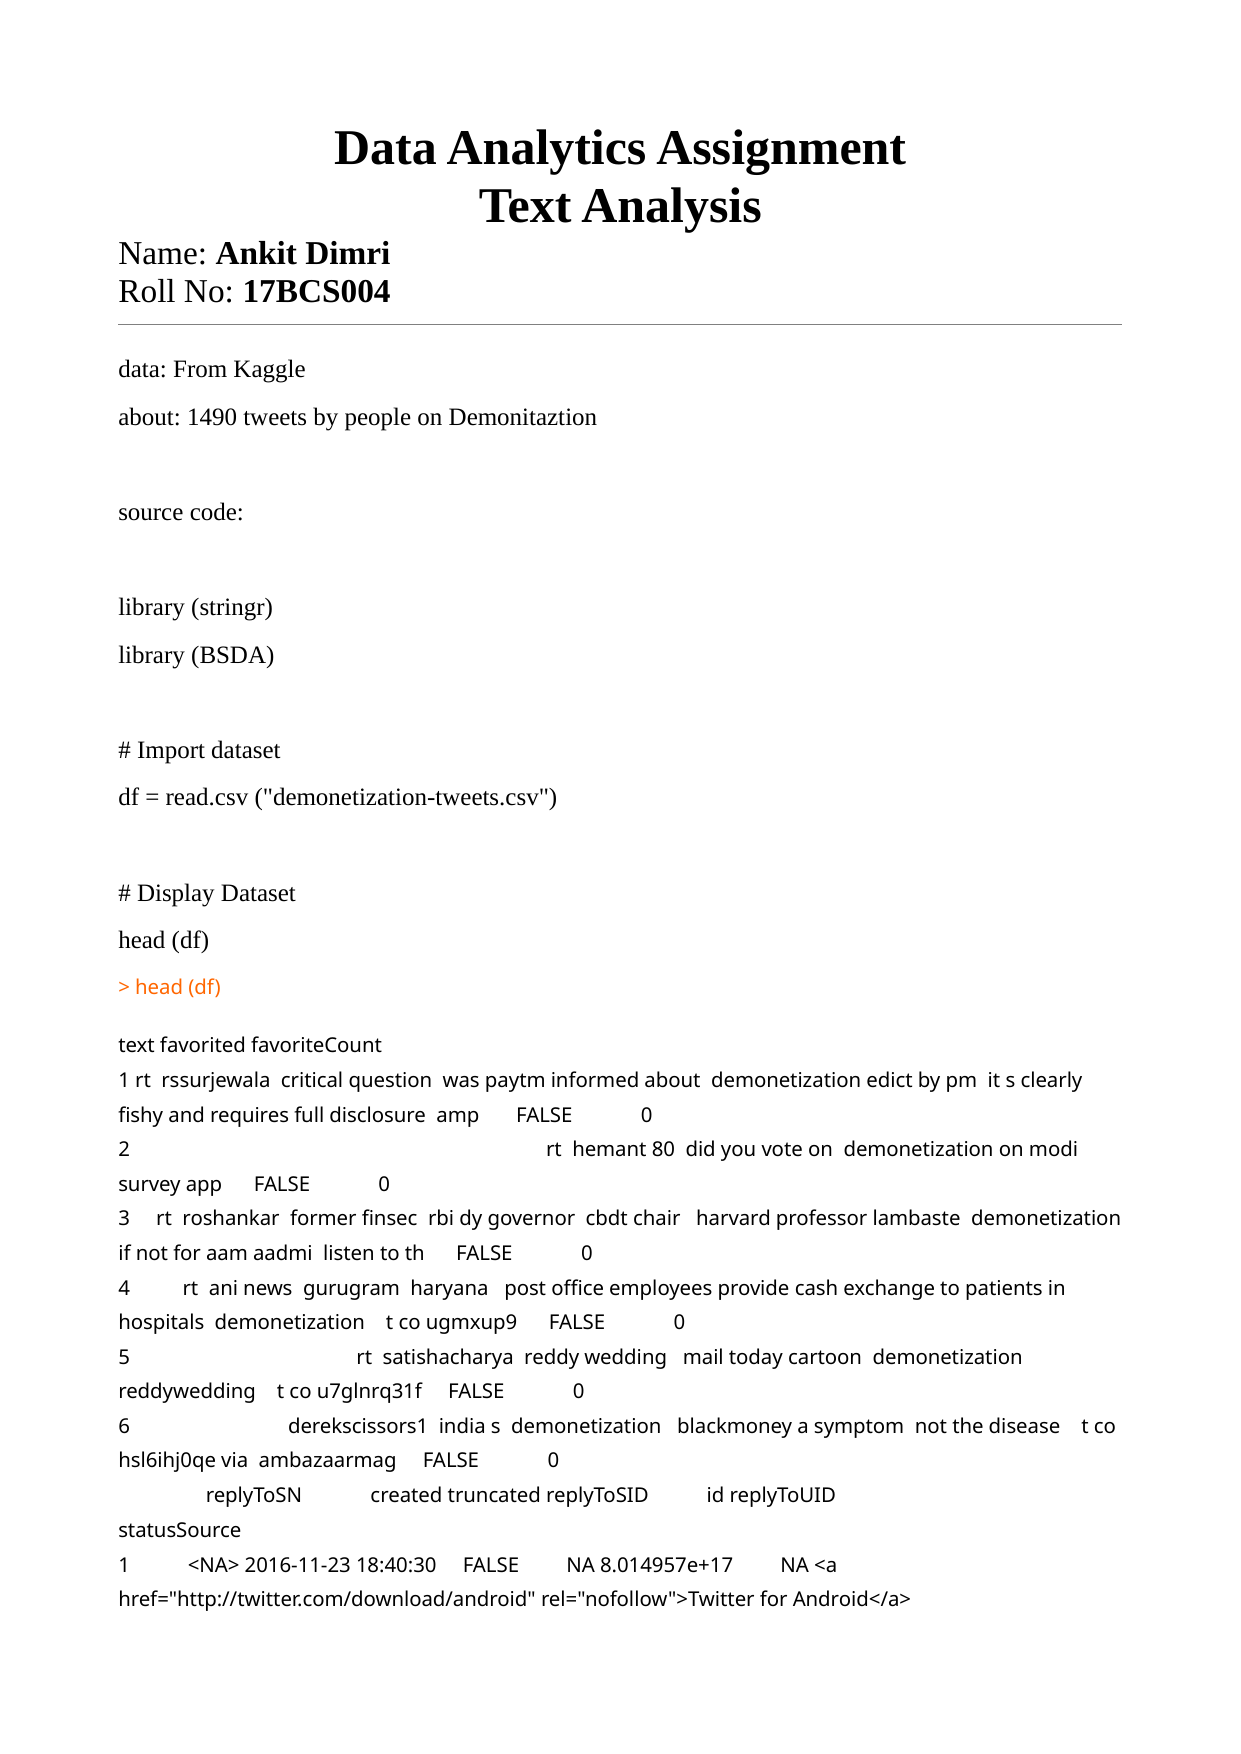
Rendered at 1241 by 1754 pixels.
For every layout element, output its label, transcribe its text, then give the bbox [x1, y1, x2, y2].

text df = read.csv ("demonetization-tweets.csv") [118, 782, 1122, 811]
text Data Analytics Assignment [118, 118, 1122, 176]
text 5 rt satishacharya reddy wedding mail today cartoon demonetization reddywedding t co u7glnrq31f FALSE 0 [118, 1342, 1122, 1405]
text 1 rt rssurjewala critical question was paytm informed about demonetization edict by pm it s clearly fishy and requires full disclosure amp FALSE 0 [118, 1066, 1122, 1128]
text 4 rt ani news gurugram haryana post office employees provide cash exchange to patients in hospitals demonetization t co ugmxup9 FALSE 0 [118, 1273, 1122, 1336]
text replyToSN created truncated replyToSID id replyToUID statusSource [118, 1481, 1122, 1543]
text 2 rt hemant 80 did you vote on demonetization on modi survey app FALSE 0 [118, 1135, 1122, 1197]
text about: 1490 tweets by people on Demonitaztion [118, 402, 1122, 430]
text head (df) [118, 925, 1122, 954]
text Roll No: 17BCS004 [118, 271, 1122, 310]
text > head (df) [118, 973, 1122, 1001]
text Name: Ankit Dimri [118, 233, 1122, 271]
text library (stringr) [118, 592, 1122, 621]
text # Import dataset [118, 735, 1122, 764]
text library (BSDA) [118, 640, 1122, 668]
text text favorited favoriteCount [118, 1001, 1122, 1059]
text source code: [118, 497, 1122, 526]
text 6 derekscissors1 india s demonetization blackmoney a symptom not the disease t co hsl6ihj0qe via ambazaarmag FALSE 0 [118, 1412, 1122, 1474]
text Text Analysis [118, 176, 1122, 233]
text 1 <NA> 2016-11-23 18:40:30 FALSE NA 8.014957e+17 NA <a href="http://twitter.com/download/android" rel="nofollow">Twitter for Android</a> [118, 1550, 1122, 1612]
text # Display Dataset [118, 878, 1122, 906]
text data: From Kaggle [118, 354, 1122, 383]
text 3 rt roshankar former finsec rbi dy governor cbdt chair harvard professor lambaste demonetization if not for aam aadmi listen to th FALSE 0 [118, 1204, 1122, 1266]
